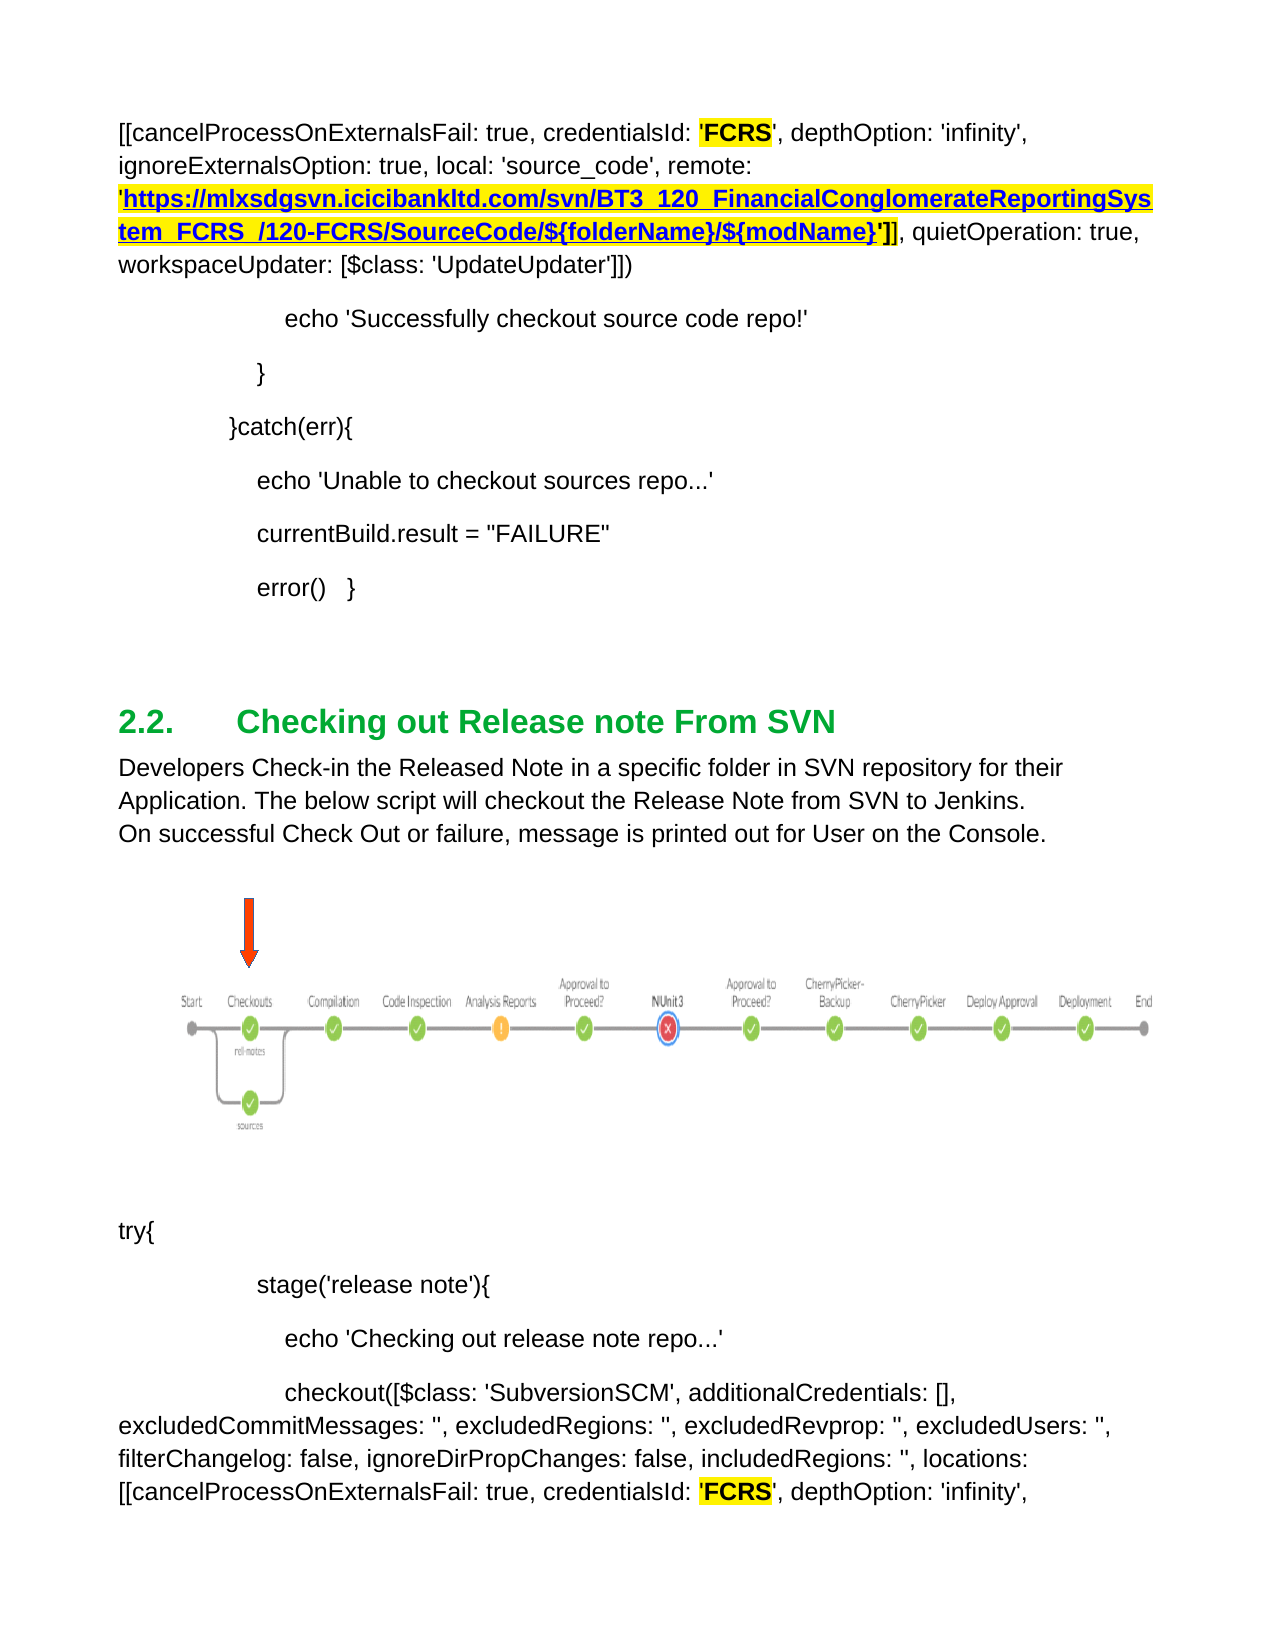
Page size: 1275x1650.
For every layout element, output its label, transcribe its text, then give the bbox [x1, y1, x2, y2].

text error() } [118, 573, 1157, 602]
text echo 'Unable to checkout sources repo...' [118, 466, 1157, 494]
text }catch(err){ [118, 412, 1157, 441]
text Developers Check-in the Released Note in a specific folder in SVN repository for their Application. The below script will checkout the Release Note from SVN to Jenkins. On successful Check Out or failure, message is printed out for User on the Console. [118, 753, 1157, 848]
subtitle Checking out Release note From SVN [118, 702, 1157, 741]
text currentBuild.result = "FAILURE" [118, 519, 1157, 548]
text checkout([$class: 'SubversionSCM', additionalCredentials: [], excludedCommitMessages: '', excludedRegions: '', excludedRevprop: '', excludedUsers: '', filterChangelog: false, ignoreDirPropChanges: false, includedRegions: '', locations: [[cancelProcessOnExternalsFail: true, credentialsId: 'FCRS', depthOption: 'infinity', [118, 1378, 1157, 1505]
text echo 'Checking out release note repo...' [118, 1324, 1157, 1352]
text try{ [118, 1216, 1157, 1245]
text stage('release note'){ [118, 1270, 1157, 1299]
text echo 'Successfully checkout source code repo!' [118, 304, 1157, 333]
text } [118, 358, 1157, 387]
text [[cancelProcessOnExternalsFail: true, credentialsId: 'FCRS', depthOption: 'infinity', ignoreExternalsOption: true, local: 'source_code', remote: 'https://mlxsdgsvn.icicibankltd.com/svn/BT3_120_FinancialConglomerateReportingSystem_FCRS_/120-FCRS/SourceCode/${folderName}/${modName}']], quietOperation: true, workspaceUpdater: [$class: 'UpdateUpdater']]) [118, 118, 1157, 279]
